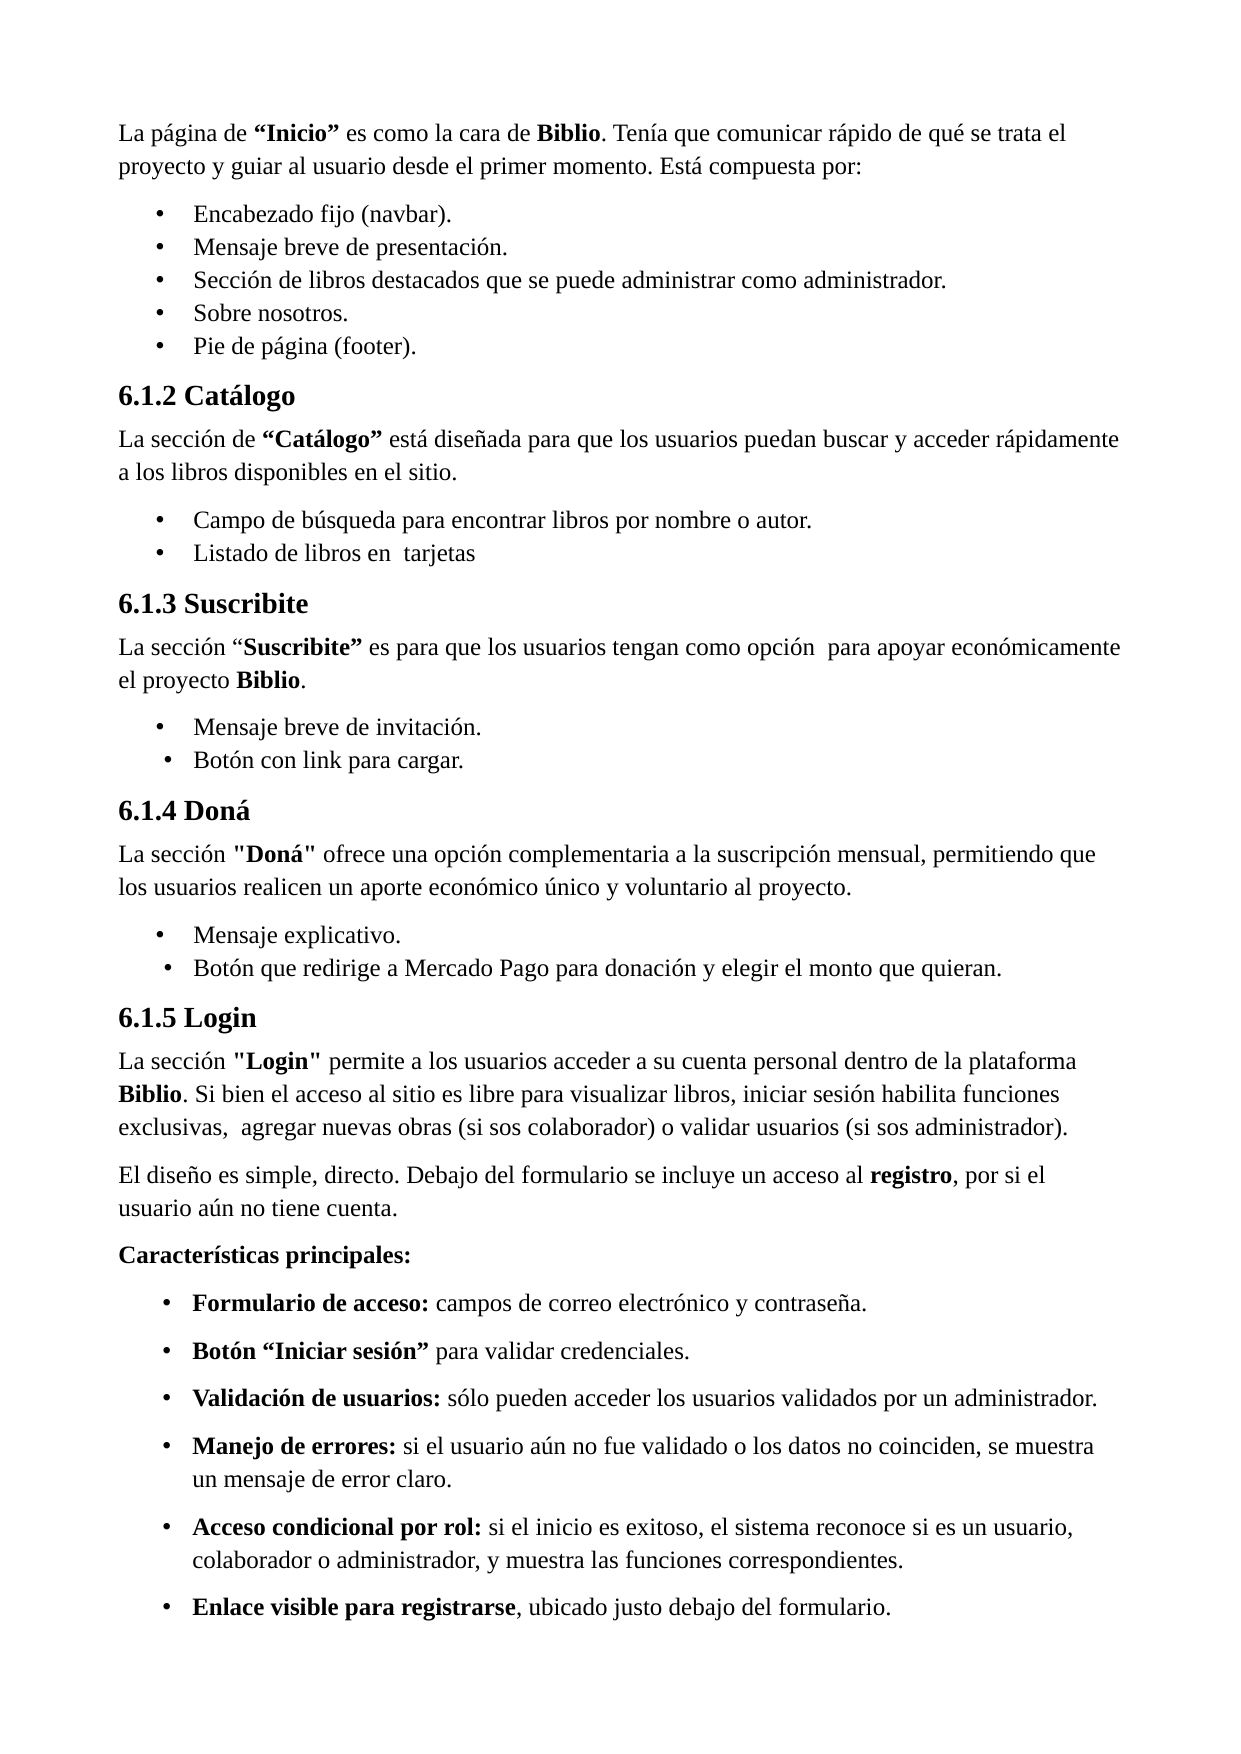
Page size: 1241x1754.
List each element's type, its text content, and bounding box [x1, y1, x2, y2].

list Mensaje breve de presentación. [156, 232, 1122, 261]
list Encabezado fijo (navbar). [156, 199, 1122, 227]
list Pie de página (footer). [156, 331, 1122, 359]
list Acceso condicional por rol: si el inicio es exitoso, el sistema reconoce si es un usuario, colaborador o administrador, y muestra las funciones correspondientes. [162, 1512, 1122, 1573]
text La sección “Suscribite” es para que los usuarios tengan como opción para apoyar económicamente el proyecto Biblio. [118, 632, 1122, 693]
list Sección de libros destacados que se puede administrar como administrador. [156, 265, 1122, 293]
list Formulario de acceso: campos de correo electrónico y contraseña. [162, 1288, 1122, 1317]
subtitle 6.1.5 Login [118, 1000, 1122, 1034]
subtitle 6.1.4 Doná [118, 793, 1122, 827]
list Listado de libros en tarjetas [156, 538, 1122, 567]
text La sección de “Catálogo” está diseñada para que los usuarios puedan buscar y acceder rápidamente a los libros disponibles en el sitio. [118, 424, 1122, 486]
list Botón “Iniciar sesión” para validar credenciales. [162, 1336, 1122, 1364]
list Botón con link para cargar. [164, 745, 1122, 774]
subtitle 6.1.3 Suscribite [118, 586, 1122, 619]
list Sobre nosotros. [156, 298, 1122, 327]
list Enlace visible para registrarse, ubicado justo debajo del formulario. [162, 1592, 1122, 1621]
text La sección "Doná" ofrece una opción complementaria a la suscripción mensual, permitiendo que los usuarios realicen un aporte económico único y voluntario al proyecto. [118, 839, 1122, 901]
list Mensaje breve de invitación. [156, 712, 1122, 741]
text La página de “Inicio” es como la cara de Biblio. Tenía que comunicar rápido de qué se trata el proyecto y guiar al usuario desde el primer momento. Está compuesta por: [118, 118, 1122, 180]
text Características principales: [118, 1241, 1122, 1269]
list Campo de búsqueda para encontrar libros por nombre o autor. [156, 505, 1122, 534]
list Botón que redirige a Mercado Pago para donación y elegir el monto que quieran. [164, 953, 1122, 981]
list Validación de usuarios: sólo pueden acceder los usuarios validados por un administrador. [162, 1383, 1122, 1412]
text La sección "Login" permite a los usuarios acceder a su cuenta personal dentro de la plataforma Biblio. Si bien el acceso al sitio es libre para visualizar libros, iniciar sesión habilita funciones exclusivas, agregar nuevas obras (si sos colaborador) o validar usuarios (si sos administrador). [118, 1046, 1122, 1141]
list Manejo de errores: si el usuario aún no fue validado o los datos no coinciden, se muestra un mensaje de error claro. [162, 1431, 1122, 1493]
text El diseño es simple, directo. Debajo del formulario se incluye un acceso al registro, por si el usuario aún no tiene cuenta. [118, 1160, 1122, 1222]
list Mensaje explicativo. [156, 920, 1122, 948]
subtitle 6.1.2 Catálogo [118, 378, 1122, 412]
